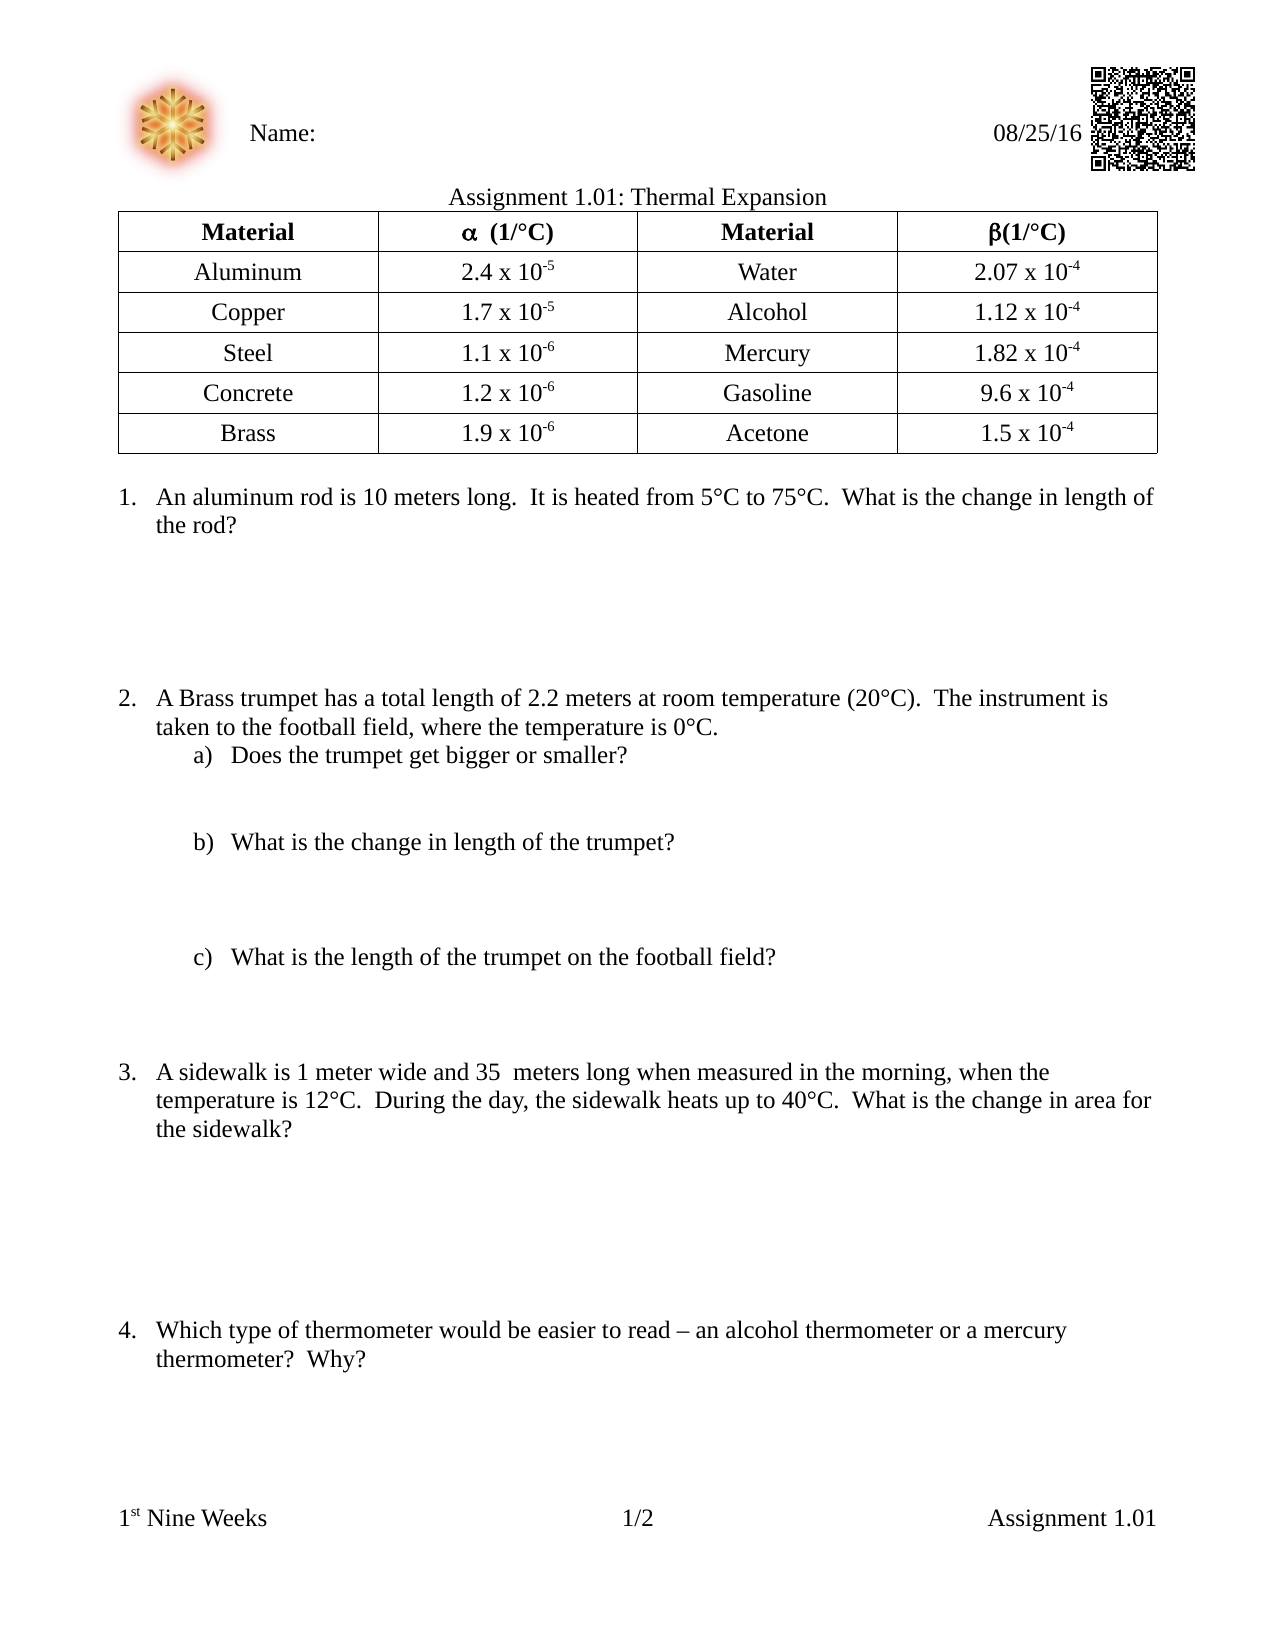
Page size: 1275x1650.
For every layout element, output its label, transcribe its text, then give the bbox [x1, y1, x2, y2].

list A sidewalk is 1 meter wide and 35 meters long when measured in the morning, when the temperature is 12°C. During the day, the sidewalk heats up to 40°C. What is the change in area for the sidewalk? [118, 1057, 1157, 1143]
table_cell Water [638, 252, 897, 292]
table_cell Steel [119, 333, 378, 372]
table_cell 2.07 x 10-4 [898, 252, 1157, 292]
table_cell 9.6 x 10-4 [898, 373, 1157, 412]
text Assignment 1.01: Thermal Expansion [118, 176, 1157, 211]
table_header Material [638, 212, 897, 251]
table_cell 2.4 x 10-5 [379, 252, 637, 292]
table_header a (1/°C) [379, 212, 637, 251]
picture [1082, 58, 1203, 179]
list What is the change in length of the trumpet? [193, 827, 1157, 855]
list Which type of thermometer would be easier to read – an alcohol thermometer or a mercury thermometer? Why? [118, 1315, 1157, 1373]
table_cell Gasoline [638, 373, 897, 412]
table_cell 1.2 x 10-6 [379, 373, 637, 412]
list An aluminum rod is 10 meters long. It is heated from 5°C to 75°C. What is the change in length of the rod? [118, 482, 1157, 539]
table_cell Mercury [638, 333, 897, 372]
picture [116, 66, 229, 183]
table_cell Copper [119, 293, 378, 332]
list Does the trumpet get bigger or smaller? [193, 740, 1157, 769]
table_cell Brass [119, 414, 378, 453]
table_cell Aluminum [119, 252, 378, 292]
table_cell 1.9 x 10-6 [379, 414, 637, 453]
table_cell 1.82 x 10-4 [898, 333, 1157, 372]
table_header Material [119, 212, 378, 251]
table_cell Concrete [119, 373, 378, 412]
table_cell Alcohol [638, 293, 897, 332]
table_cell 1.1 x 10-6 [379, 333, 637, 372]
list What is the length of the trumpet on the football field? [193, 942, 1157, 970]
table_cell 1.7 x 10-5 [379, 293, 637, 332]
table_header b(1/°C) [898, 212, 1157, 251]
table_cell 1.5 x 10-4 [898, 414, 1157, 453]
list A Brass trumpet has a total length of 2.2 meters at room temperature (20°C). The instrument is taken to the football field, where the temperature is 0°C. [118, 683, 1157, 740]
table_cell Acetone [638, 414, 897, 453]
table_cell 1.12 x 10-4 [898, 293, 1157, 332]
